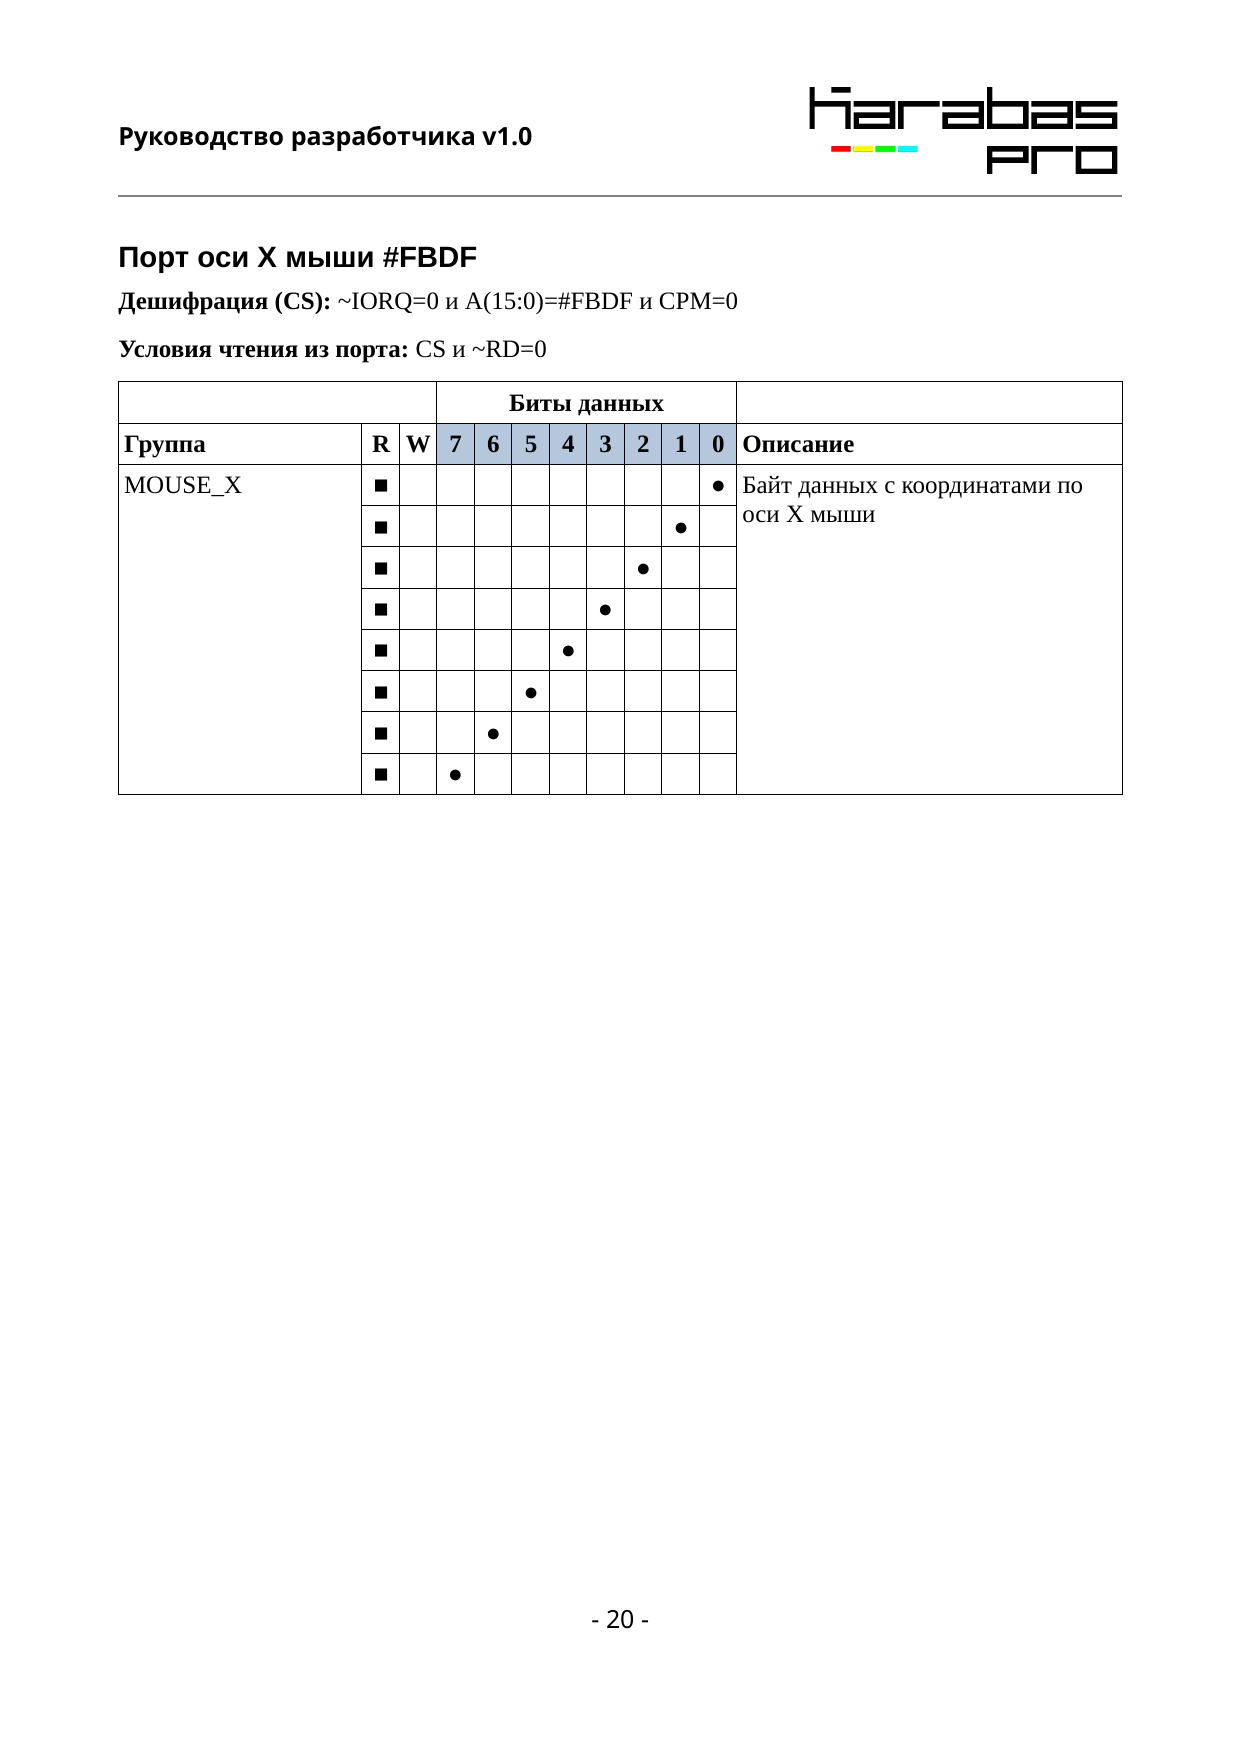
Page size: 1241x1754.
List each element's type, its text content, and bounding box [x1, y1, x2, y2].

table_cell 1 [662, 424, 699, 464]
table_cell ■ [362, 589, 399, 629]
table_cell [550, 671, 586, 711]
table_cell W [400, 424, 436, 464]
table_cell [512, 506, 549, 546]
table_cell [662, 465, 699, 505]
table_cell [475, 671, 511, 711]
table_cell [437, 712, 474, 752]
table_cell [550, 754, 586, 794]
table_cell ● [475, 712, 511, 752]
table_cell [587, 671, 624, 711]
table_cell ● [512, 671, 549, 711]
table_cell [587, 506, 624, 546]
table_cell [587, 465, 624, 505]
table_cell [475, 630, 511, 670]
table_cell Описание [737, 424, 1122, 464]
table_cell MOUSE_X [119, 465, 361, 794]
table_cell [587, 754, 624, 794]
table_cell ■ [362, 547, 399, 587]
table_cell [625, 754, 661, 794]
table_cell [700, 547, 736, 587]
table_cell ● [700, 465, 736, 505]
table_cell ● [550, 630, 586, 670]
table_cell ● [437, 754, 474, 794]
table_cell ■ [362, 754, 399, 794]
table_cell [700, 712, 736, 752]
table_cell [512, 754, 549, 794]
table_cell [400, 754, 436, 794]
table_cell [625, 712, 661, 752]
table_cell ● [625, 547, 661, 587]
table_cell 7 [437, 424, 474, 464]
table_cell [625, 589, 661, 629]
table_cell 5 [512, 424, 549, 464]
table_cell Байт данных с координатами по оси X мыши [737, 465, 1122, 794]
table_cell [475, 754, 511, 794]
table_cell [587, 547, 624, 587]
table_cell 4 [550, 424, 586, 464]
table_cell 0 [700, 424, 736, 464]
table_cell [400, 506, 436, 546]
table_cell [475, 547, 511, 587]
table_cell ■ [362, 506, 399, 546]
table_cell [662, 630, 699, 670]
table_cell [512, 589, 549, 629]
table_cell ● [587, 589, 624, 629]
table_cell [550, 506, 586, 546]
table_cell [662, 547, 699, 587]
table_cell [625, 630, 661, 670]
table_cell ● [662, 506, 699, 546]
table_cell [700, 754, 736, 794]
table_cell [662, 671, 699, 711]
table_cell [400, 671, 436, 711]
table_cell [512, 547, 549, 587]
table_cell [550, 465, 586, 505]
table_cell [700, 671, 736, 711]
table_cell [700, 506, 736, 546]
table_cell Группа [119, 424, 361, 464]
text Дешифрация (CS): ~IORQ=0 и A(15:0)=#FBDF и CPM=0 [118, 286, 1122, 315]
table_cell ■ [362, 712, 399, 752]
table_cell [475, 506, 511, 546]
table_cell R [362, 424, 399, 464]
table_cell 6 [475, 424, 511, 464]
table_cell [437, 630, 474, 670]
table_cell [662, 754, 699, 794]
table_cell [437, 506, 474, 546]
table_cell ■ [362, 671, 399, 711]
table_cell [512, 630, 549, 670]
table_header [119, 382, 436, 422]
table_cell [400, 630, 436, 670]
table_cell [550, 547, 586, 587]
table_cell 2 [625, 424, 661, 464]
table_cell [550, 712, 586, 752]
table_cell [662, 589, 699, 629]
table_cell [625, 506, 661, 546]
table_cell ■ [362, 630, 399, 670]
table_cell [400, 547, 436, 587]
table_cell [475, 589, 511, 629]
table_cell [587, 630, 624, 670]
text Условия чтения из порта: CS и ~RD=0 [118, 334, 1122, 362]
table_cell ■ [362, 465, 399, 505]
table_cell [625, 671, 661, 711]
table_cell [512, 712, 549, 752]
table_cell [587, 712, 624, 752]
table_cell [475, 465, 511, 505]
picture [809, 84, 1120, 174]
table_cell [400, 712, 436, 752]
table_cell [700, 589, 736, 629]
table_cell [700, 630, 736, 670]
table_cell [512, 465, 549, 505]
table_cell [400, 465, 436, 505]
table_cell [437, 589, 474, 629]
table_cell [400, 589, 436, 629]
table_cell [437, 465, 474, 505]
table_cell [662, 712, 699, 752]
table_cell [550, 589, 586, 629]
subtitle Порт оси X мыши #FBDF [118, 240, 1122, 273]
table_cell [625, 465, 661, 505]
table_header Биты данных [437, 382, 736, 422]
table_cell [437, 547, 474, 587]
table_header [737, 382, 1122, 422]
table_cell 3 [587, 424, 624, 464]
table_cell [437, 671, 474, 711]
